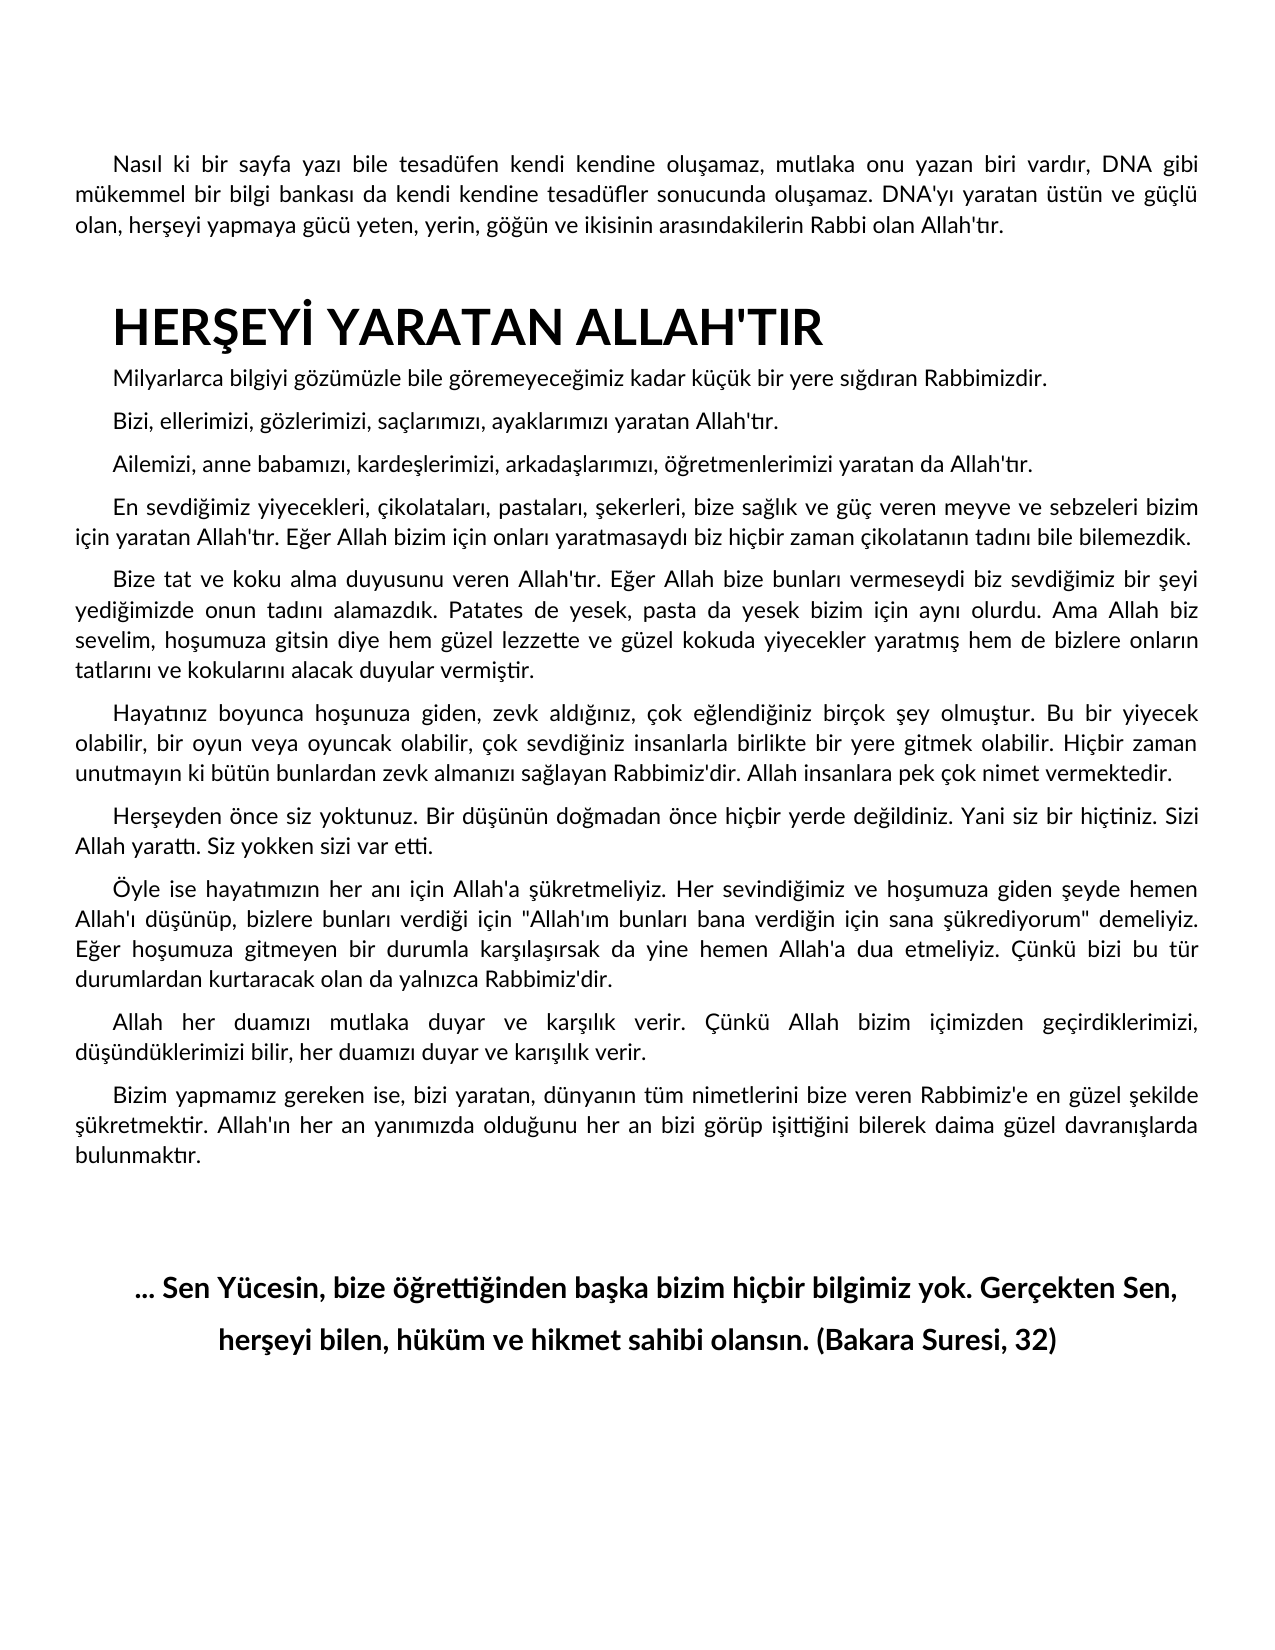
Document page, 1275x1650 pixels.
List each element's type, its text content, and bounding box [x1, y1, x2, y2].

text En sevdiğimiz yiyecekleri, çikolataları, pastaları, şekerleri, bize sağlık ve güç veren meyve ve sebzeleri bizim için yaratan Allah'tır. Eğer Allah bizim için onları yaratmasaydı biz hiçbir zaman çikolatanın tadını bile bilemezdik. [75, 492, 1200, 550]
text Herşeyden önce siz yoktunuz. Bir düşünün doğmadan önce hiçbir yerde değildiniz. Yani siz bir hiçtiniz. Sizi Allah yarattı. Siz yokken sizi var etti. [75, 802, 1200, 859]
text Bize tat ve koku alma duyusunu veren Allah'tır. Eğer Allah bize bunları vermeseydi biz sevdiğimiz bir şeyi yediğimizde onun tadını alamazdık. Patates de yesek, pasta da yesek bizim için aynı olurdu. Ama Allah biz sevelim, hoşumuza gitsin diye hem güzel lezzette ve güzel kokuda yiyecekler yaratmış hem de bizlere onların tatlarını ve kokularını alacak duyular vermiştir. [75, 565, 1200, 683]
text Bizim yapmamız gereken ise, bizi yaratan, dünyanın tüm nimetlerini bize veren Rabbimiz'e en güzel şekilde şükretmektir. Allah'ın her an yanımızda olduğunu her an bizi görüp işittiğini bilerek daima güzel davranışlarda bulunmaktır. [75, 1081, 1200, 1169]
text Ailemizi, anne babamızı, kardeşlerimizi, arkadaşlarımızı, öğretmenlerimizi yaratan da Allah'tır. [75, 449, 1200, 477]
text Hayatınız boyunca hoşunuza giden, zevk aldığınız, çok eğlendiğiniz birçok şey olmuştur. Bu bir yiyecek olabilir, bir oyun veya oyuncak olabilir, çok sevdiğiniz insanlarla birlikte bir yere gitmek olabilir. Hiçbir zaman unutmayın ki bütün bunlardan zevk almanızı sağlayan Rabbimiz'dir. Allah insanlara pek çok nimet vermektedir. [75, 698, 1200, 786]
text Milyarlarca bilgiyi gözümüzle bile göremeyeceğimiz kadar küçük bir yere sığdıran Rabbimizdir. [75, 364, 1200, 392]
text Bizi, ellerimizi, gözlerimizi, saçlarımızı, ayaklarımızı yaratan Allah'tır. [75, 407, 1200, 434]
text Allah her duamızı mutlaka duyar ve karşılık verir. Çünkü Allah bizim içimizden geçirdiklerimizi, düşündüklerimizi bilir, her duamızı duyar ve karışılık verir. [75, 1008, 1200, 1066]
text Nasıl ki bir sayfa yazı bile tesadüfen kendi kendine oluşamaz, mutlaka onu yazan biri vardır, DNA gibi mükemmel bir bilgi bankası da kendi kendine tesadüfler sonucunda oluşamaz. DNA'yı yaratan üstün ve güçlü olan, herşeyi yapmaya gücü yeten, yerin, göğün ve ikisinin arasındakilerin Rabbi olan Allah'tır. [75, 150, 1200, 238]
subtitle HERŞEYİ YARATAN ALLAH'TIR [112, 296, 1200, 356]
text ... Sen Yücesin, bize öğrettiğinden başka bizim hiçbir bilgimiz yok. Gerçekten Sen, herşeyi bilen, hüküm ve hikmet sahibi olansın. (Bakara Suresi, 32) [75, 1269, 1200, 1357]
text Öyle ise hayatımızın her anı için Allah'a şükretmeliyiz. Her sevindiğimiz ve hoşumuza giden şeyde hemen Allah'ı düşünüp, bizlere bunları verdiği için "Allah'ım bunları bana verdiğin için sana şükrediyorum" demeliyiz. Eğer hoşumuza gitmeyen bir durumla karşılaşırsak da yine hemen Allah'a dua etmeliyiz. Çünkü bizi bu tür durumlardan kurtaracak olan da yalnızca Rabbimiz'dir. [75, 874, 1200, 993]
